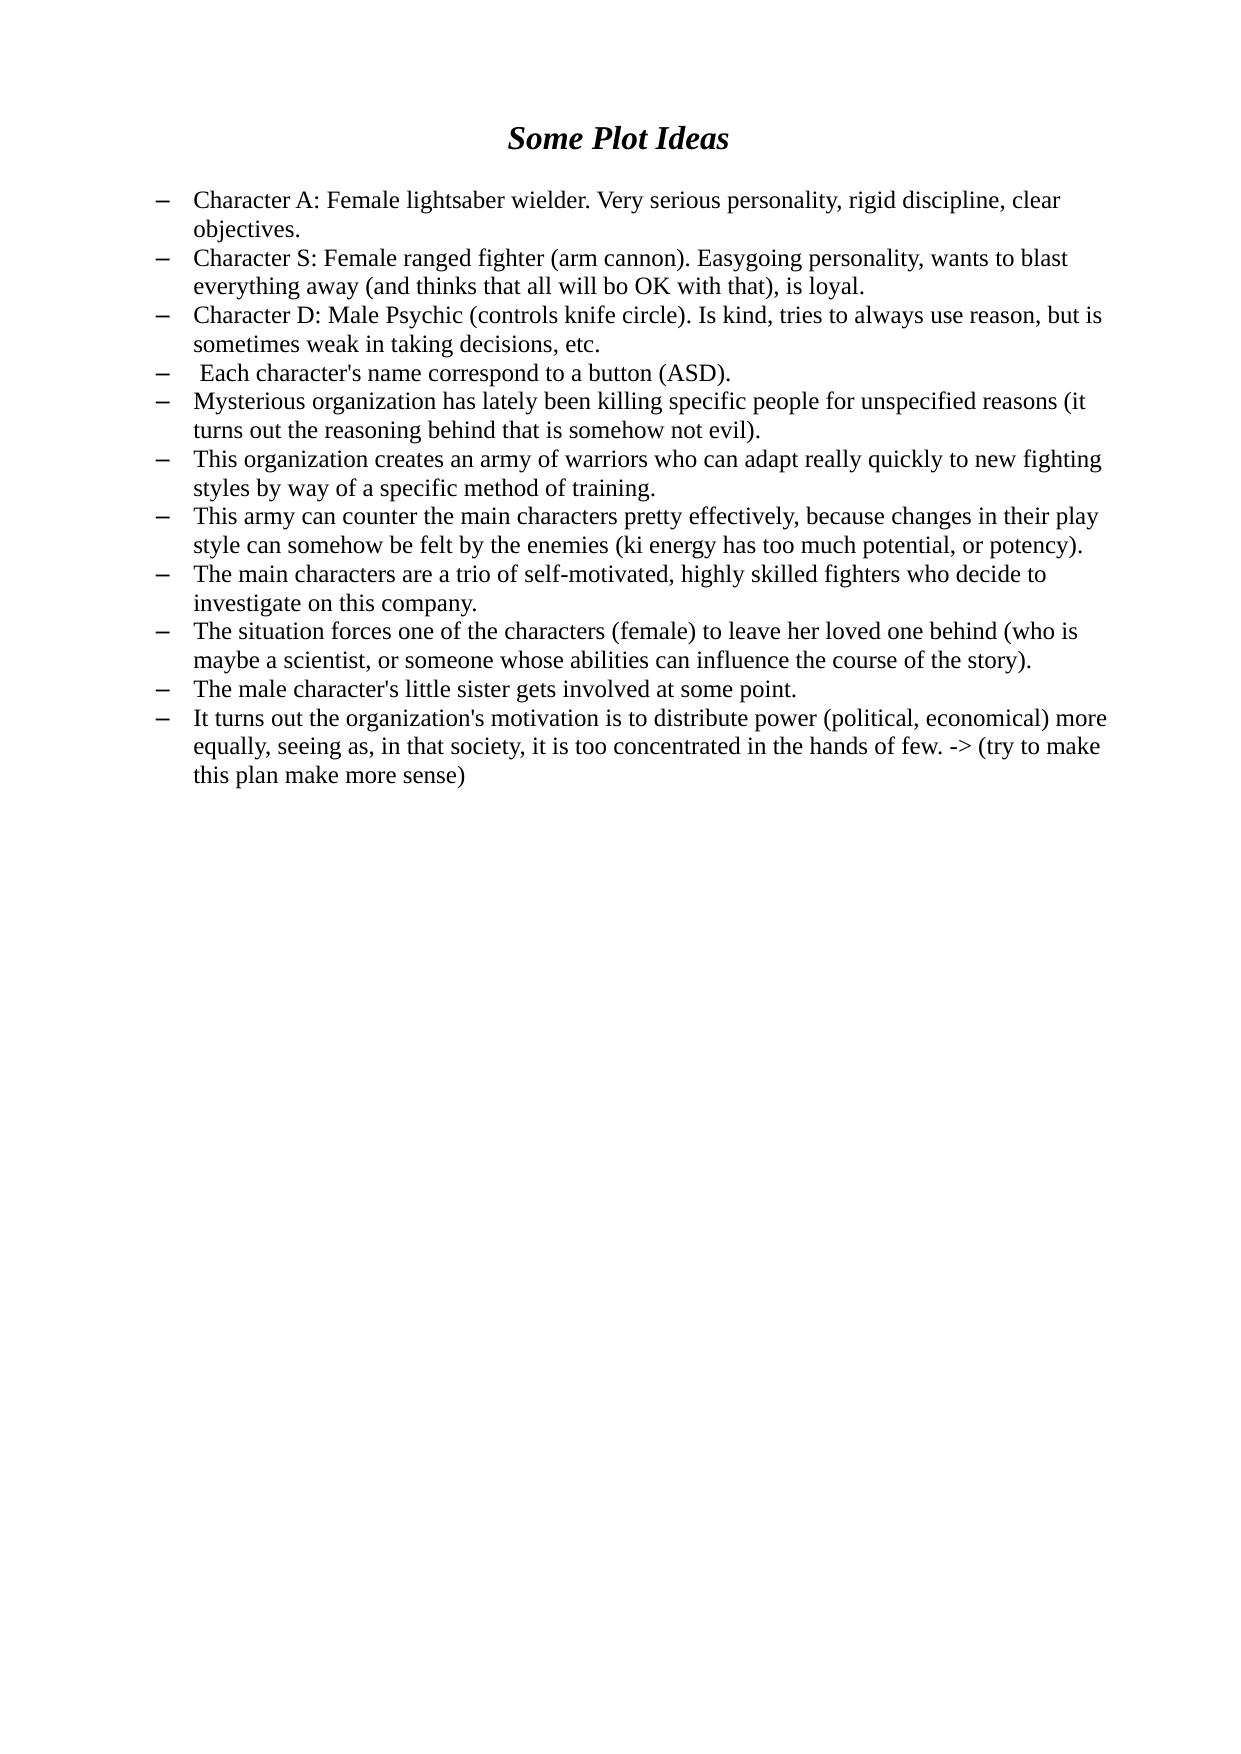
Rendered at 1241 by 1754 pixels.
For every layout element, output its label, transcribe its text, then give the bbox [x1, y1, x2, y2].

list Character A: Female lightsaber wielder. Very serious personality, rigid discipline, clear objectives. [156, 185, 1122, 243]
text Some Plot Ideas [118, 118, 1122, 156]
list Character S: Female ranged fighter (arm cannon). Easygoing personality, wants to blast everything away (and thinks that all will bo OK with that), is loyal. [156, 243, 1122, 300]
list The male character's little sister gets involved at some point. [156, 674, 1122, 703]
list Mysterious organization has lately been killing specific people for unspecified reasons (it turns out the reasoning behind that is somehow not evil). [156, 386, 1122, 444]
list The main characters are a trio of self-motivated, highly skilled fighters who decide to investigate on this company. [156, 559, 1122, 616]
list Character D: Male Psychic (controls knife circle). Is kind, tries to always use reason, but is sometimes weak in taking decisions, etc. [156, 300, 1122, 358]
list This army can counter the main characters pretty effectively, because changes in their play style can somehow be felt by the enemies (ki energy has too much potential, or potency). [156, 501, 1122, 559]
list The situation forces one of the characters (female) to leave her loved one behind (who is maybe a scientist, or someone whose abilities can influence the course of the story). [156, 616, 1122, 674]
list This organization creates an army of warriors who can adapt really quickly to new fighting styles by way of a specific method of training. [156, 444, 1122, 501]
list It turns out the organization's motivation is to distribute power (political, economical) more equally, seeing as, in that society, it is too concentrated in the hands of few. -> (try to make this plan make more sense) [156, 703, 1122, 789]
list Each character's name correspond to a button (ASD). [156, 358, 1122, 386]
